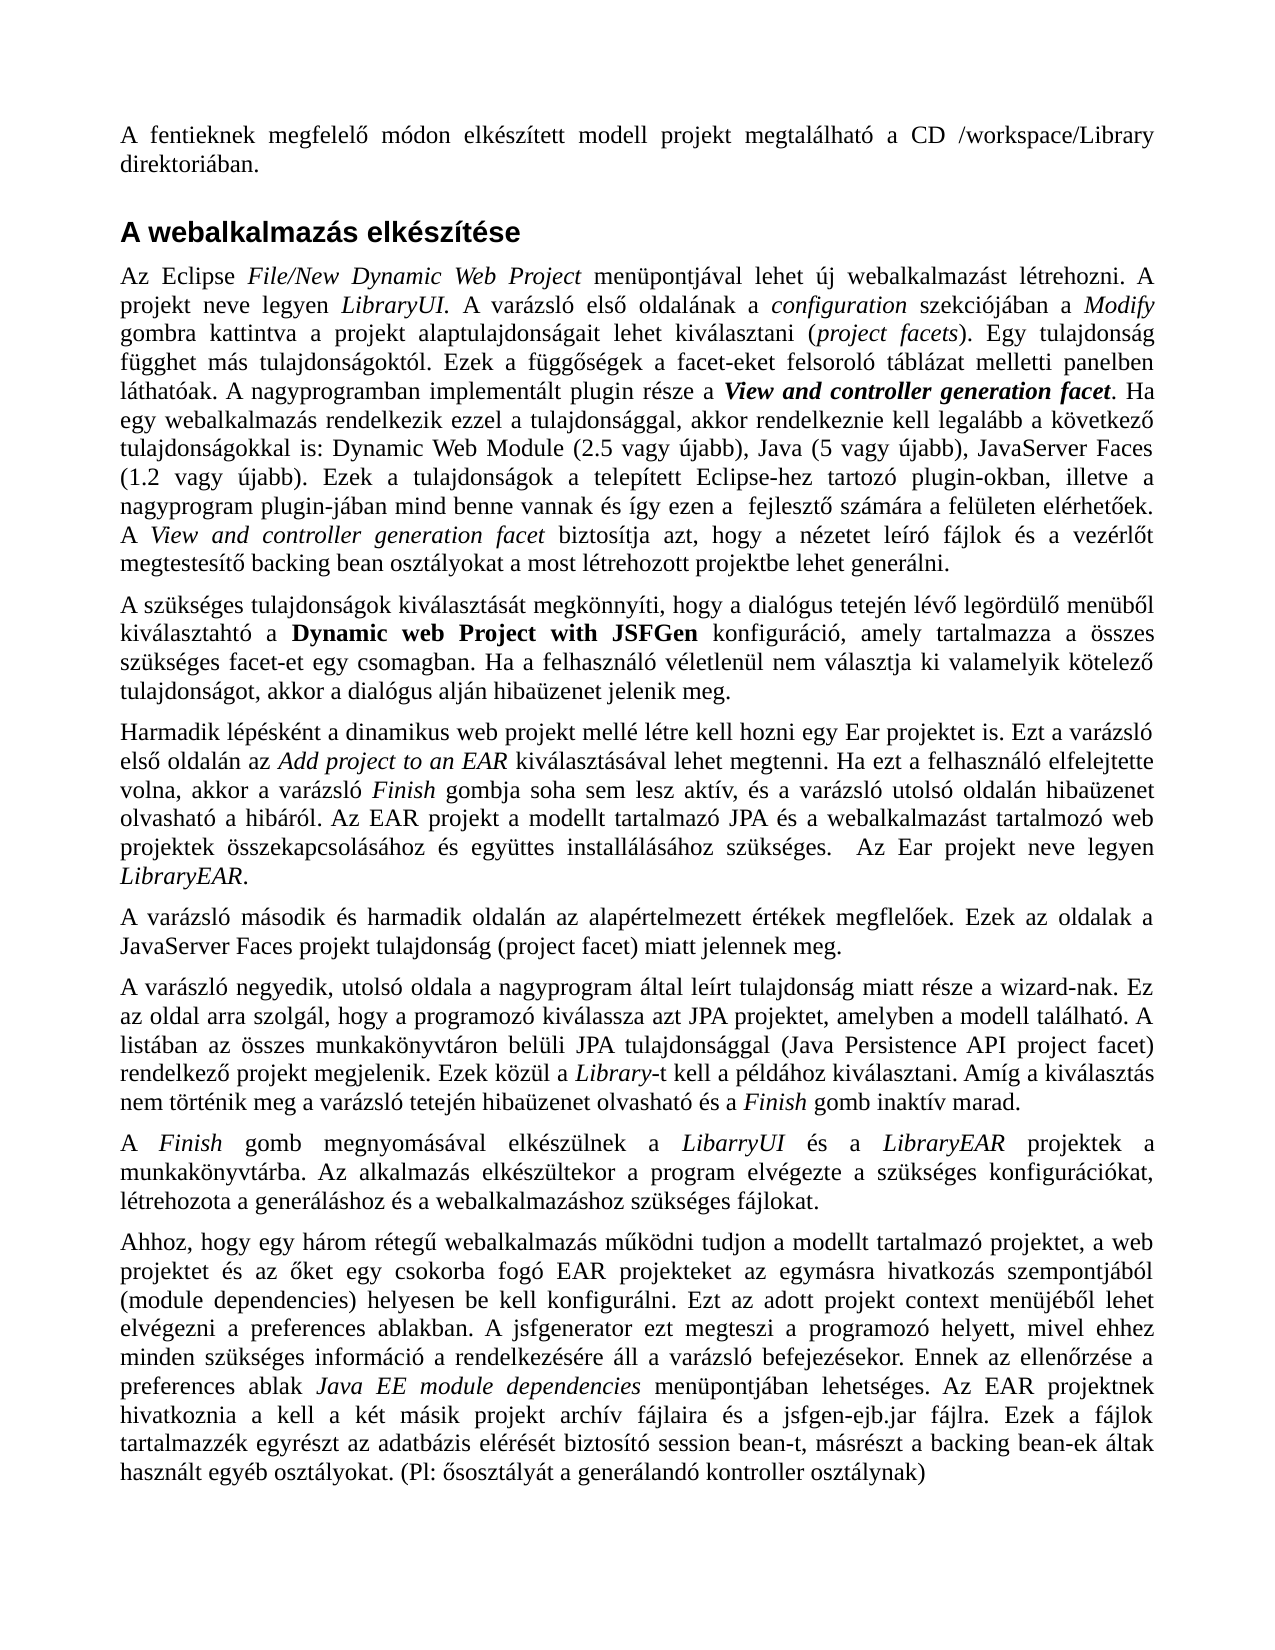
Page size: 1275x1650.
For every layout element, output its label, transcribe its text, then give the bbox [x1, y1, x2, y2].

text Harmadik lépésként a dinamikus web projekt mellé létre kell hozni egy Ear projektet is. Ezt a varázsló első oldalán az Add project to an EAR kiválasztásával lehet megtenni. Ha ezt a felhasználó elfelejtette volna, akkor a varázsló Finish gombja soha sem lesz aktív, és a varázsló utolsó oldalán hibaüzenet olvasható a hibáról. Az EAR projekt a modellt tartalmazó JPA és a webalkalmazást tartalmozó web projektek összekapcsolásához és együttes installálásához szükséges. Az Ear projekt neve legyen LibraryEAR. [120, 717, 1155, 890]
text A szükséges tulajdonságok kiválasztását megkönnyíti, hogy a dialógus tetején lévő legördülő menüből kiválasztahtó a Dynamic web Project with JSFGen konfiguráció, amely tartalmazza a összes szükséges facet-et egy csomagban. Ha a felhasználó véletlenül nem választja ki valamelyik kötelező tulajdonságot, akkor a dialógus alján hibaüzenet jelenik meg. [120, 590, 1155, 705]
text Ahhoz, hogy egy három rétegű webalkalmazás működni tudjon a modellt tartalmazó projektet, a web projektet és az őket egy csokorba fogó EAR projekteket az egymásra hivatkozás szempontjából (module dependencies) helyesen be kell konfigurálni. Ezt az adott projekt context menüjéből lehet elvégezni a preferences ablakban. A jsfgenerator ezt megteszi a programozó helyett, mivel ehhez minden szükséges információ a rendelkezésére áll a varázsló befejezésekor. Ennek az ellenőrzése a preferences ablak Java EE module dependencies menüpontjában lehetséges. Az EAR projektnek hivatkoznia a kell a két másik projekt archív fájlaira és a jsfgen-ejb.jar fájlra. Ezek a fájlok tartalmazzék egyrészt az adatbázis elérését biztosító session bean-t, másrészt a backing bean-ek áltak használt egyéb osztályokat. (Pl: ősosztályát a generálandó kontroller osztálynak) [120, 1227, 1155, 1486]
text A fentieknek megfelelő módon elkészített modell projekt megtalálható a CD /workspace/Library direktoriában. [120, 120, 1155, 177]
text A Finish gomb megnyomásával elkészülnek a LibarryUI és a LibraryEAR projektek a munkakönyvtárba. Az alkalmazás elkészültekor a program elvégezte a szükséges konfigurációkat, létrehozota a generáláshoz és a webalkalmazáshoz szükséges fájlokat. [120, 1128, 1155, 1215]
text A varászló negyedik, utolsó oldala a nagyprogram által leírt tulajdonság miatt része a wizard-nak. Ez az oldal arra szolgál, hogy a programozó kiválassza azt JPA projektet, amelyben a modell található. A listában az összes munkakönyvtáron belüli JPA tulajdonsággal (Java Persistence API project facet) rendelkező projekt megjelenik. Ezek közül a Library-t kell a példához kiválasztani. Amíg a kiválasztás nem történik meg a varázsló tetején hibaüzenet olvasható és a Finish gomb inaktív marad. [120, 972, 1155, 1116]
text Az Eclipse File/New Dynamic Web Project menüpontjával lehet új webalkalmazást létrehozni. A projekt neve legyen LibraryUI. A varázsló első oldalának a configuration szekciójában a Modify gombra kattintva a projekt alaptulajdonságait lehet kiválasztani (project facets). Egy tulajdonság függhet más tulajdonságoktól. Ezek a függőségek a facet-eket felsoroló táblázat melletti panelben láthatóak. A nagyprogramban implementált plugin része a View and controller generation facet. Ha egy webalkalmazás rendelkezik ezzel a tulajdonsággal, akkor rendelkeznie kell legalább a következő tulajdonságokkal is: Dynamic Web Module (2.5 vagy újabb), Java (5 vagy újabb), JavaServer Faces (1.2 vagy újabb). Ezek a tulajdonságok a telepített Eclipse-hez tartozó plugin-okban, illetve a nagyprogram plugin-jában mind benne vannak és így ezen a fejlesztő számára a felületen elérhetőek. A View and controller generation facet biztosítja azt, hogy a nézetet leíró fájlok és a vezérlőt megtestesítő backing bean osztályokat a most létrehozott projektbe lehet generálni. [120, 261, 1155, 577]
text A varázsló második és harmadik oldalán az alapértelmezett értékek megflelőek. Ezek az oldalak a JavaServer Faces projekt tulajdonság (project facet) miatt jelennek meg. [120, 902, 1155, 960]
subtitle A webalkalmazás elkészítése [120, 215, 1155, 248]
